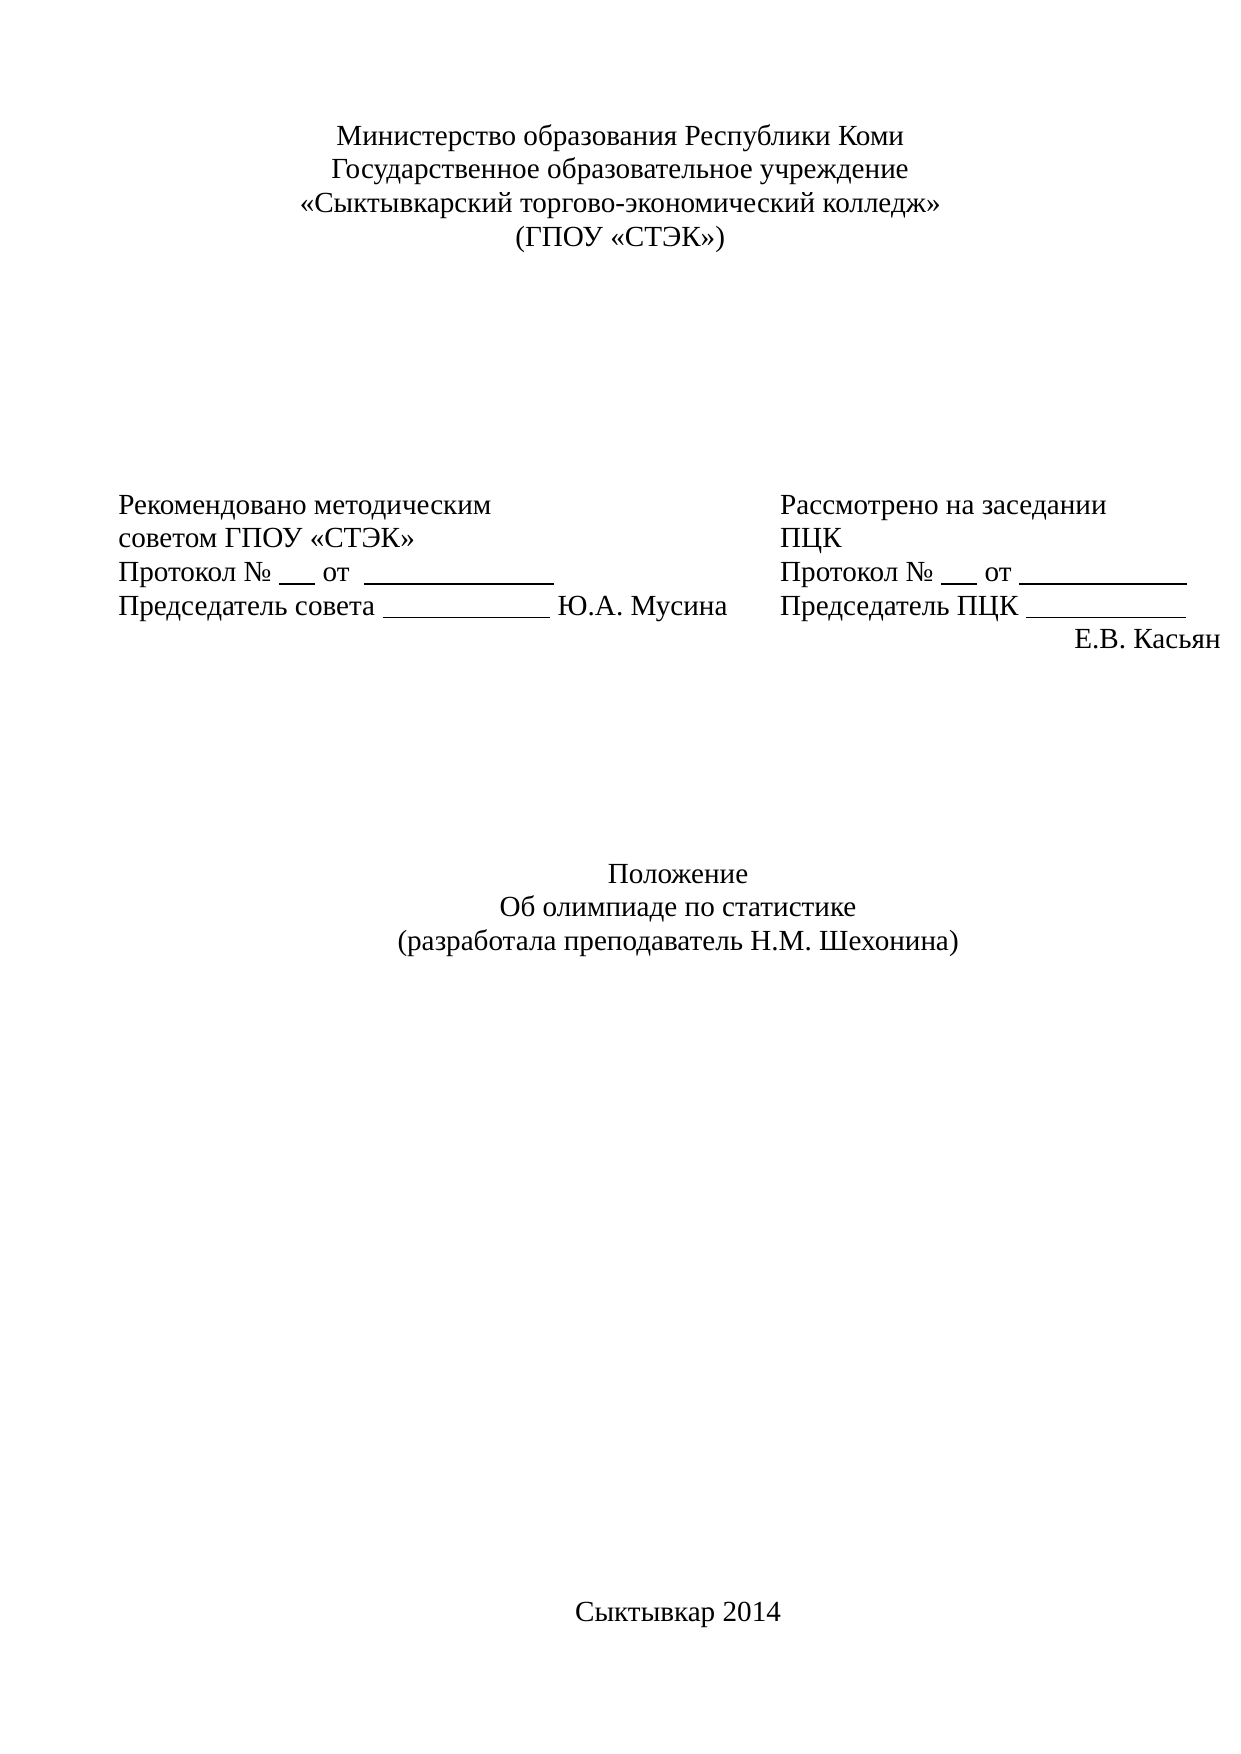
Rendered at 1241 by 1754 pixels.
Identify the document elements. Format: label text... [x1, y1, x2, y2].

text Сыктывкар 2014 [118, 1594, 1238, 1627]
text «Сыктывкарский торгово-экономический колледж» (ГПОУ «СТЭК») [118, 185, 1122, 252]
text Государственное образовательное учреждение [118, 152, 1122, 185]
text Рекомендовано методическим Рассмотрено на заседании [118, 487, 1122, 521]
text (разработала преподаватель Н.М. Шехонина) [118, 923, 1238, 957]
text Министерство образования Республики Коми [118, 118, 1122, 152]
text Протокол № от Протокол № от [118, 554, 1205, 588]
text Положение [118, 856, 1238, 889]
text Председатель совета Ю.А. Мусина Председатель ПЦК Е.В. Касьян [118, 588, 1238, 655]
text советом ГПОУ «СТЭК» ПЦК [118, 521, 1122, 554]
text Об олимпиаде по статистике [118, 889, 1238, 923]
